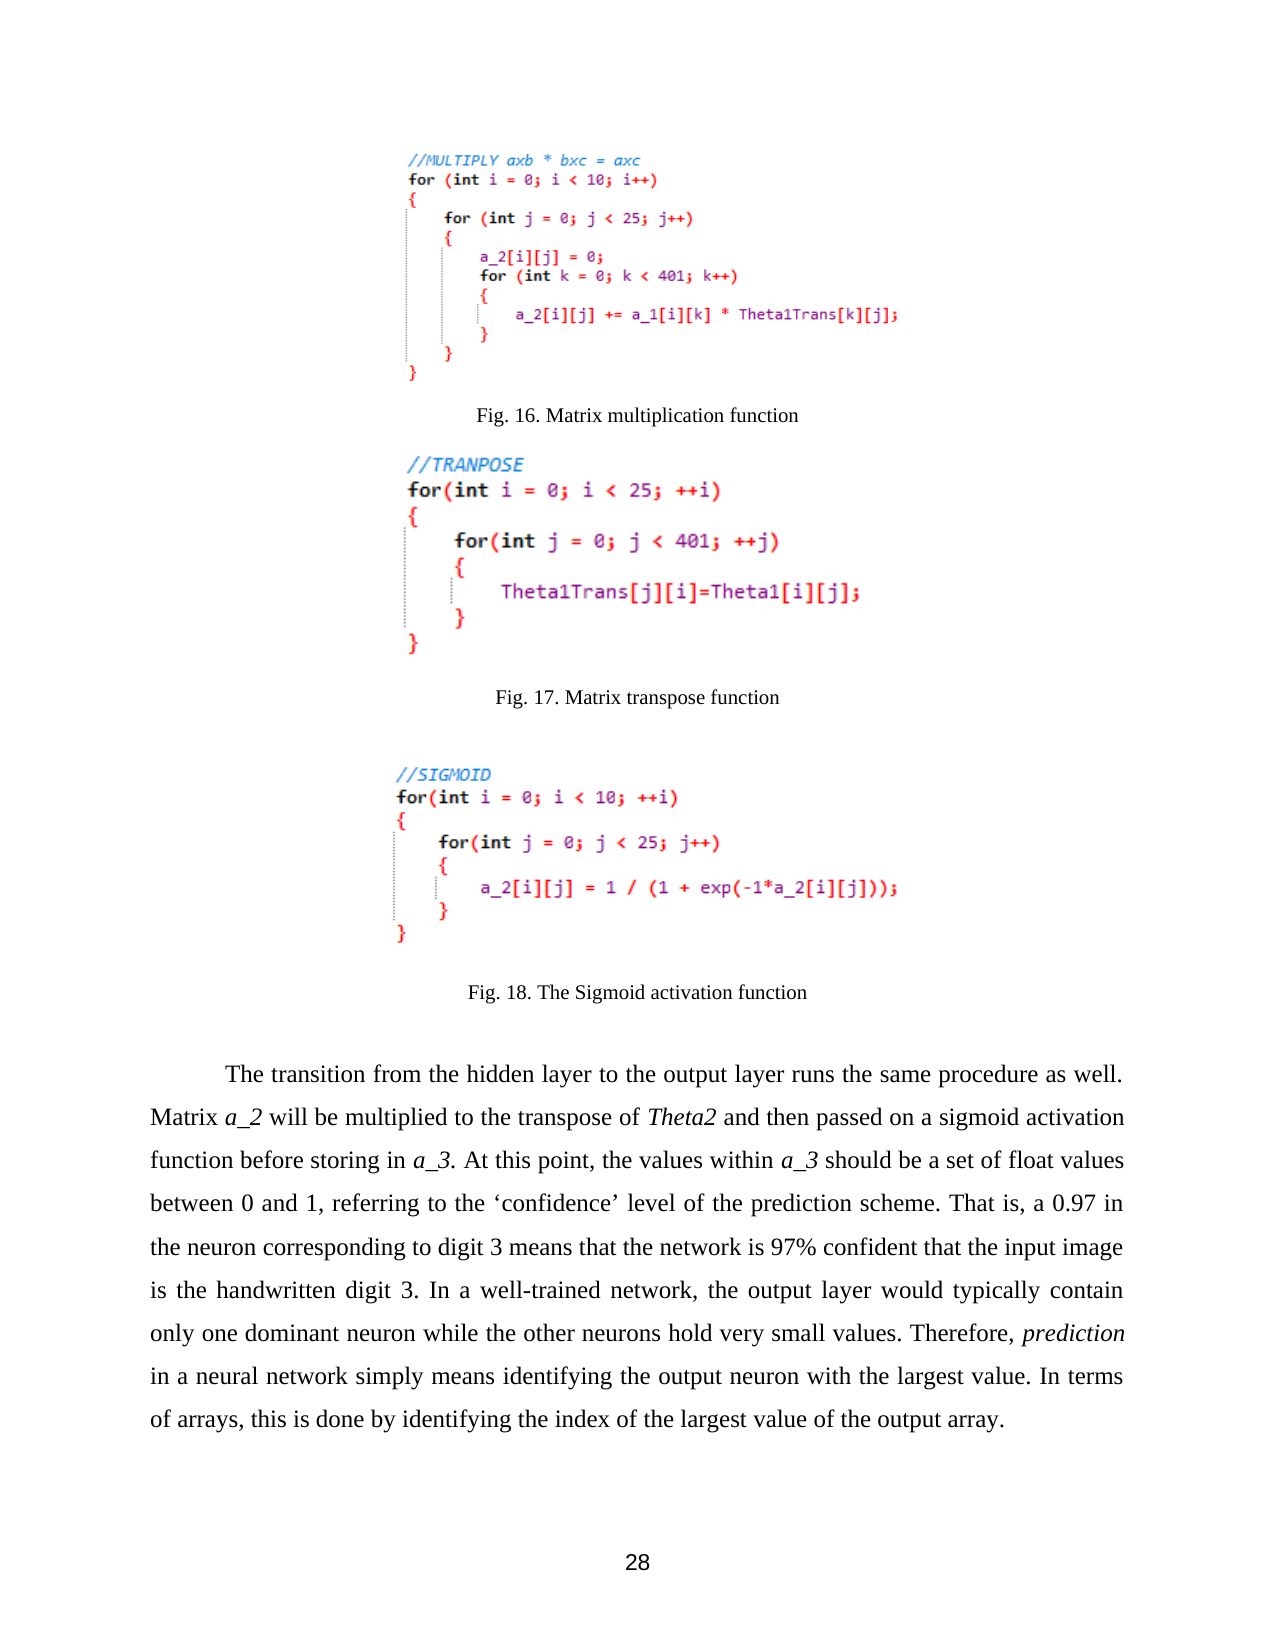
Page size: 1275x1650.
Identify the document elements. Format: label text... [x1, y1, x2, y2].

text Fig. 17. Matrix transpose function [150, 685, 1125, 709]
text Fig. 18. The Sigmoid activation function [150, 980, 1125, 1004]
picture [402, 150, 948, 390]
text Fig. 16. Matrix multiplication function [150, 402, 1125, 427]
picture [389, 757, 961, 967]
picture [396, 438, 954, 673]
text The transition from the hidden layer to the output layer runs the same procedure as well. Matrix a_2 will be multiplied to the transpose of Theta2 and then passed on a sigmoid activation function before storing in a_3. At this point, the values within a_3 should be a set of float values between 0 and 1, referring to the ‘confidence’ level of the prediction scheme. That is, a 0.97 in the neuron corresponding to digit 3 means that the network is 97% confident that the input image is the handwritten digit 3. In a well-trained network, the output layer would typically contain only one dominant neuron while the other neurons hold very small values. Therefore, prediction in a neural network simply means identifying the output neuron with the largest value. In terms of arrays, this is done by identifying the index of the largest value of the output array. [150, 1059, 1125, 1433]
